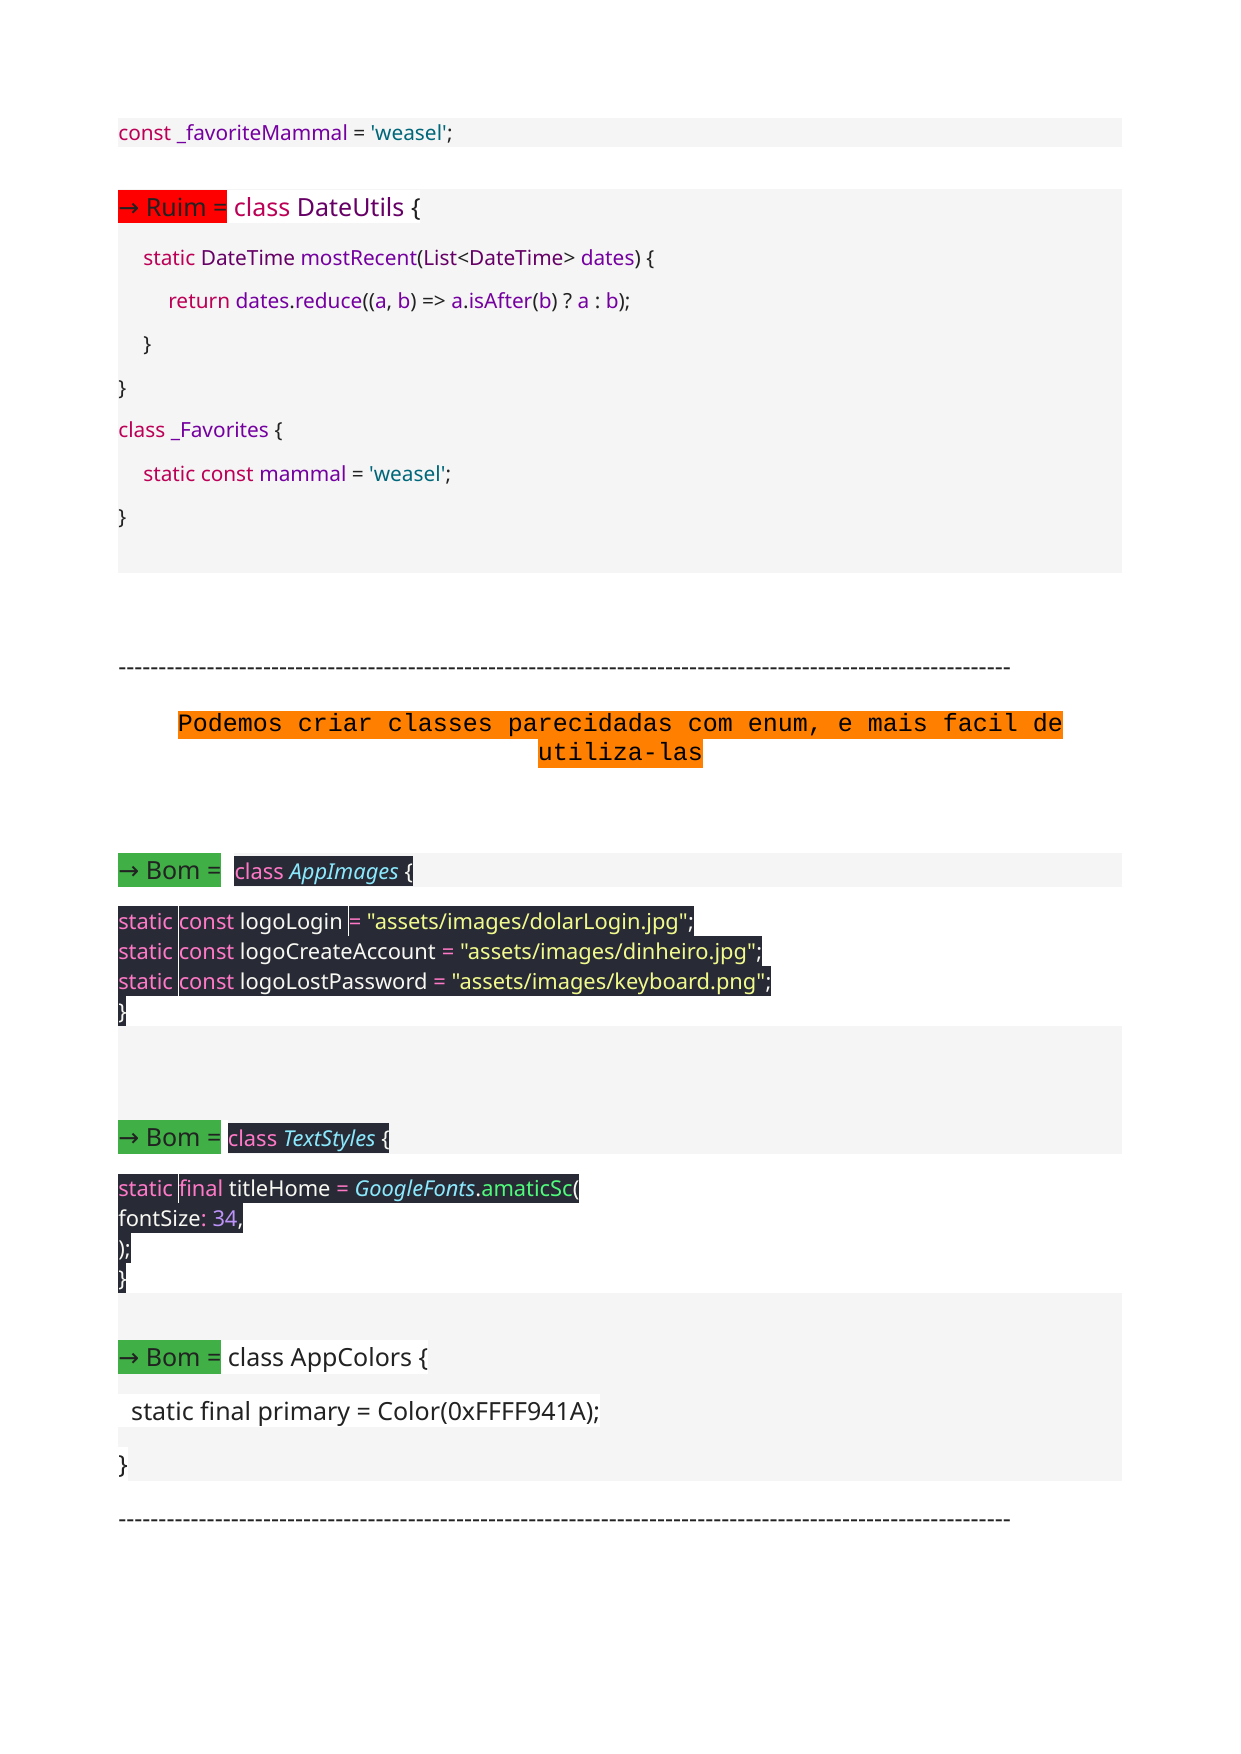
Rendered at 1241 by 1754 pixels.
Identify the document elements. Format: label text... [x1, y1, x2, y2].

text → Ruim = class DateUtils { [118, 189, 1122, 223]
text ); [118, 1233, 1122, 1263]
text → Bom = class AppColors { [118, 1340, 1122, 1374]
text } [118, 502, 1122, 530]
text } [118, 373, 1122, 401]
text static const mammal = 'weasel'; [118, 459, 1122, 487]
text → Bom = class TextStyles { [118, 1120, 1122, 1154]
text static final primary = Color(0xFFFF941A); [118, 1393, 1122, 1427]
text return dates.reduce((a, b) => a.isAfter(b) ? a : b); [118, 286, 1122, 315]
text Podemos criar classes parecidadas com enum, e mais facil de utiliza-las [118, 711, 1122, 768]
text class _Favorites { [118, 416, 1122, 444]
text } [118, 996, 1122, 1026]
text static DateTime mostRecent(List<DateTime> dates) { [118, 243, 1122, 272]
text static const logoLostPassword = "assets/images/keyboard.png"; [118, 966, 1122, 996]
text static final titleHome = GoogleFonts.amaticSc( [118, 1173, 1122, 1203]
text const _favoriteMammal = 'weasel'; [118, 118, 1122, 147]
text } [118, 1447, 1122, 1481]
text --------------------------------------------------------------------------------------------------------------- [118, 1501, 1122, 1535]
text } [118, 1263, 1122, 1293]
text } [118, 329, 1122, 358]
text static const logoCreateAccount = "assets/images/dinheiro.jpg"; [118, 936, 1122, 966]
text static const logoLogin = "assets/images/dolarLogin.jpg"; [118, 906, 1122, 936]
text --------------------------------------------------------------------------------------------------------------- [118, 648, 1122, 683]
text → Bom = class AppImages { [118, 853, 1122, 887]
text fontSize: 34, [118, 1203, 1122, 1233]
